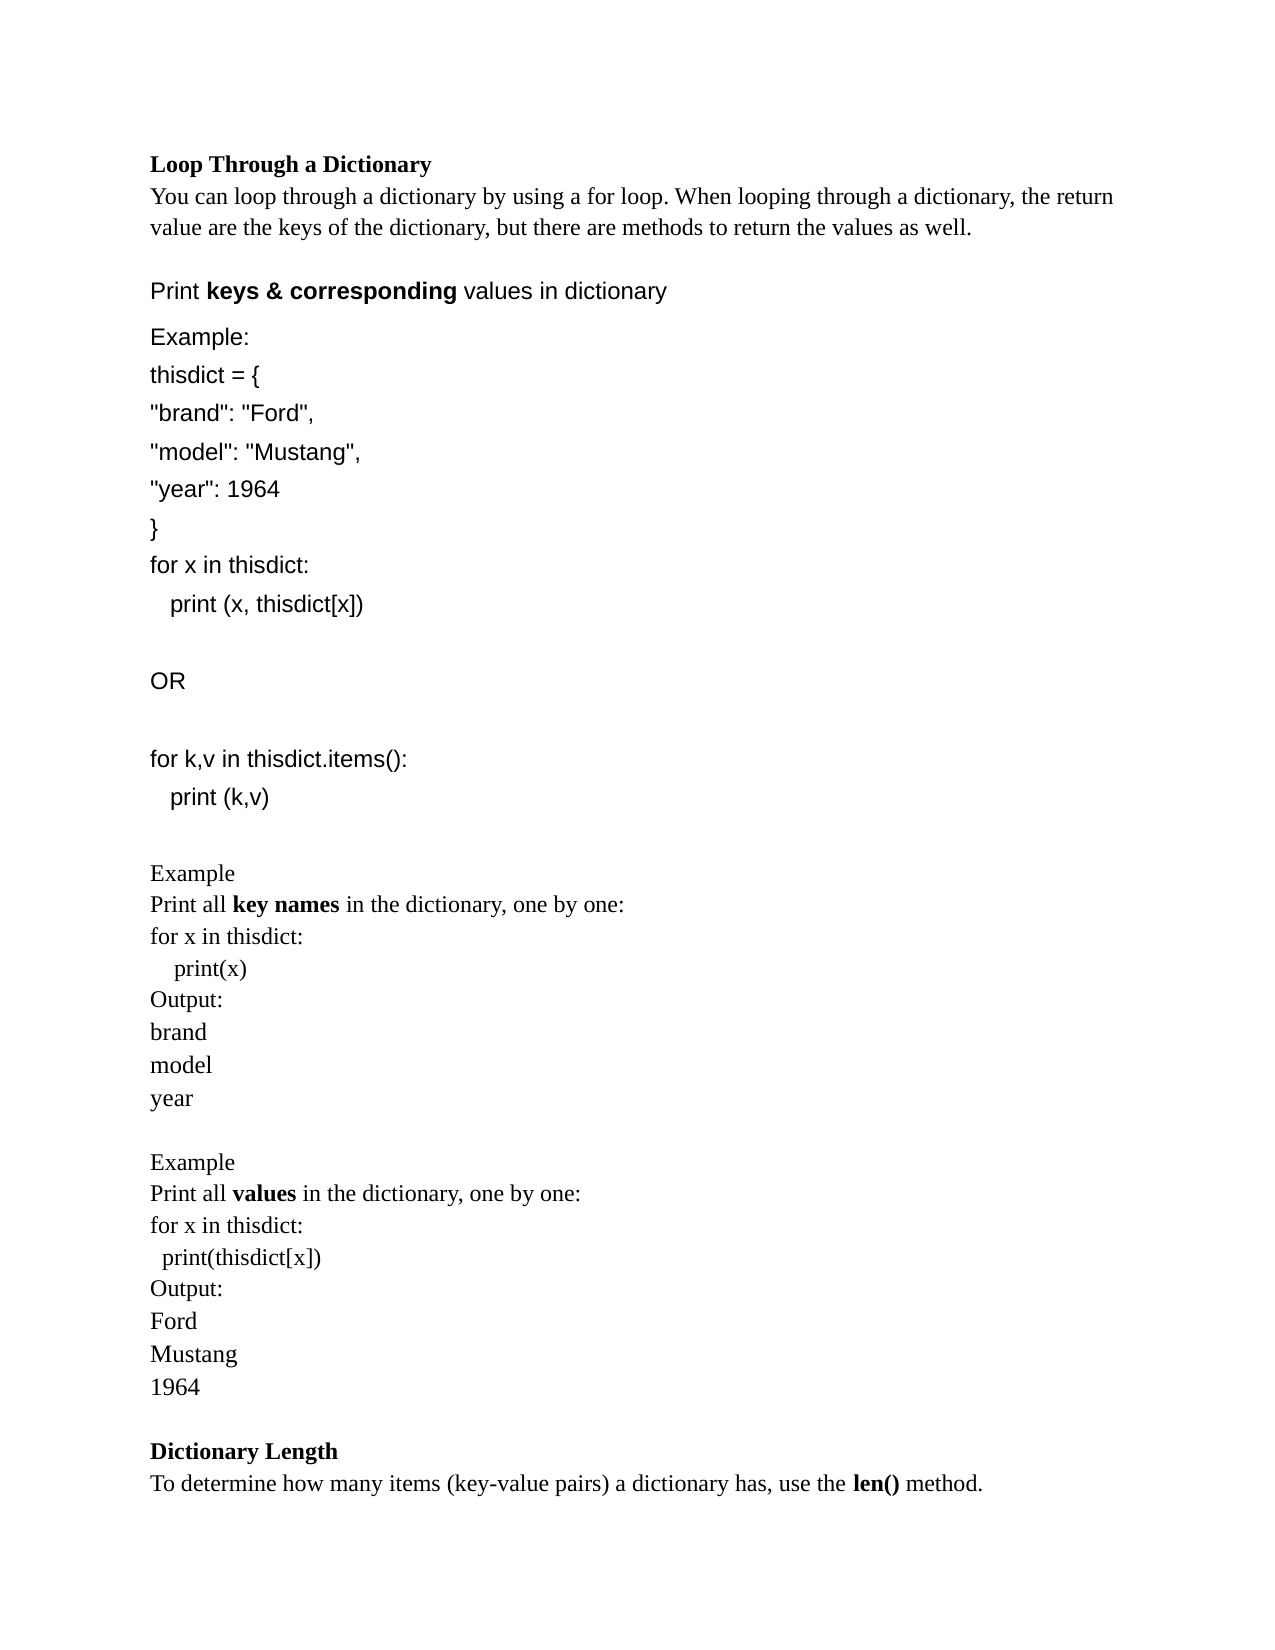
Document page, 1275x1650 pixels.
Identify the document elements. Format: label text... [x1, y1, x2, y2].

text for x in thisdict: [150, 1211, 1125, 1239]
text You can loop through a dictionary by using a for loop. When looping through a dictionary, the return value are the keys of the dictionary, but there are methods to return the values as well. [150, 182, 1125, 241]
text Example [150, 1148, 1125, 1175]
text thisdict = { [150, 361, 1125, 388]
text Example [150, 859, 1125, 886]
text print(thisdict[x]) Output: [150, 1243, 1125, 1302]
text Print all key names in the dictionary, one by one: [150, 890, 1125, 918]
text OR [150, 667, 1125, 695]
text "year": 1964 [150, 475, 1125, 503]
text } [150, 513, 1125, 541]
text Ford [150, 1306, 1125, 1335]
text Print keys & corresponding values in dictionary [150, 277, 1125, 304]
text model [150, 1050, 1125, 1079]
text Mustang [150, 1339, 1125, 1368]
text for x in thisdict: [150, 551, 1125, 579]
text Dictionary Length [150, 1437, 1125, 1464]
text for x in thisdict: [150, 922, 1125, 950]
text To determine how many items (key-value pairs) a dictionary has, use the len() method. [150, 1468, 1125, 1496]
text "model": "Mustang", [150, 437, 1125, 465]
text Output: [150, 985, 1125, 1013]
text 1964 [150, 1372, 1125, 1401]
text brand [150, 1017, 1125, 1046]
text for k,v in thisdict.items(): [150, 745, 1125, 772]
text Loop Through a Dictionary [150, 150, 1125, 178]
text "brand": "Ford", [150, 399, 1125, 427]
text print (k,v) [150, 783, 1125, 810]
text year [150, 1083, 1125, 1112]
text print(x) [150, 954, 1125, 981]
text Example: [150, 323, 1125, 351]
text Print all values in the dictionary, one by one: [150, 1179, 1125, 1207]
text print (x, thisdict[x]) [150, 589, 1125, 617]
